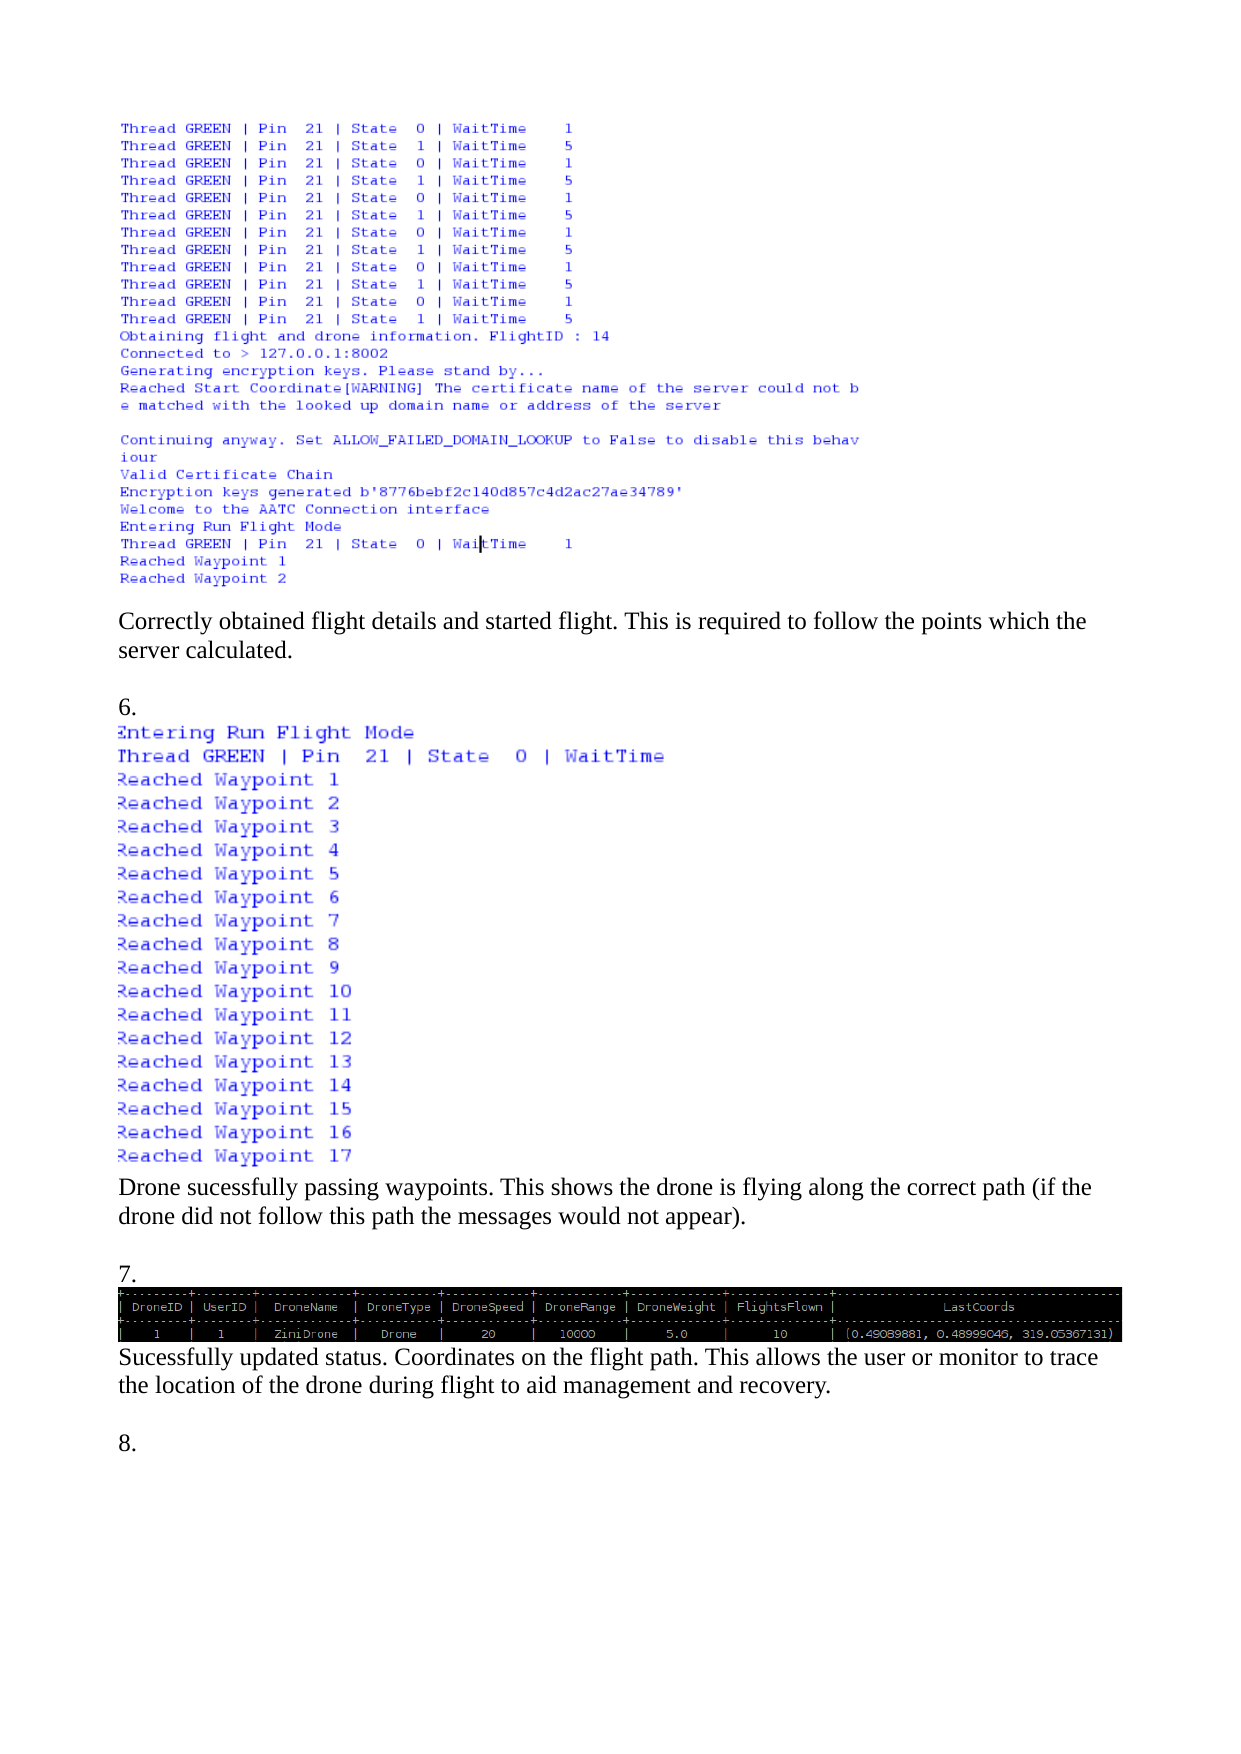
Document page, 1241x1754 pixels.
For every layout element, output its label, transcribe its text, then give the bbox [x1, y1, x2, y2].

text Sucessfully updated status. Coordinates on the flight path. This allows the user or monitor to trace the location of the drone during flight to aid management and recovery. [118, 1342, 1122, 1399]
picture [118, 721, 717, 1173]
text Correctly obtained flight details and started flight. This is required to follow the points which the server calculated. [118, 118, 1122, 663]
text 6. [118, 692, 1122, 721]
picture [118, 1287, 1123, 1342]
text Drone sucessfully passing waypoints. This shows the drone is flying along the correct path (if the drone did not follow this path the messages would not appear). [118, 721, 1122, 1230]
text 7. [118, 1259, 1122, 1287]
text 8. [118, 1428, 1122, 1457]
picture [118, 118, 864, 606]
